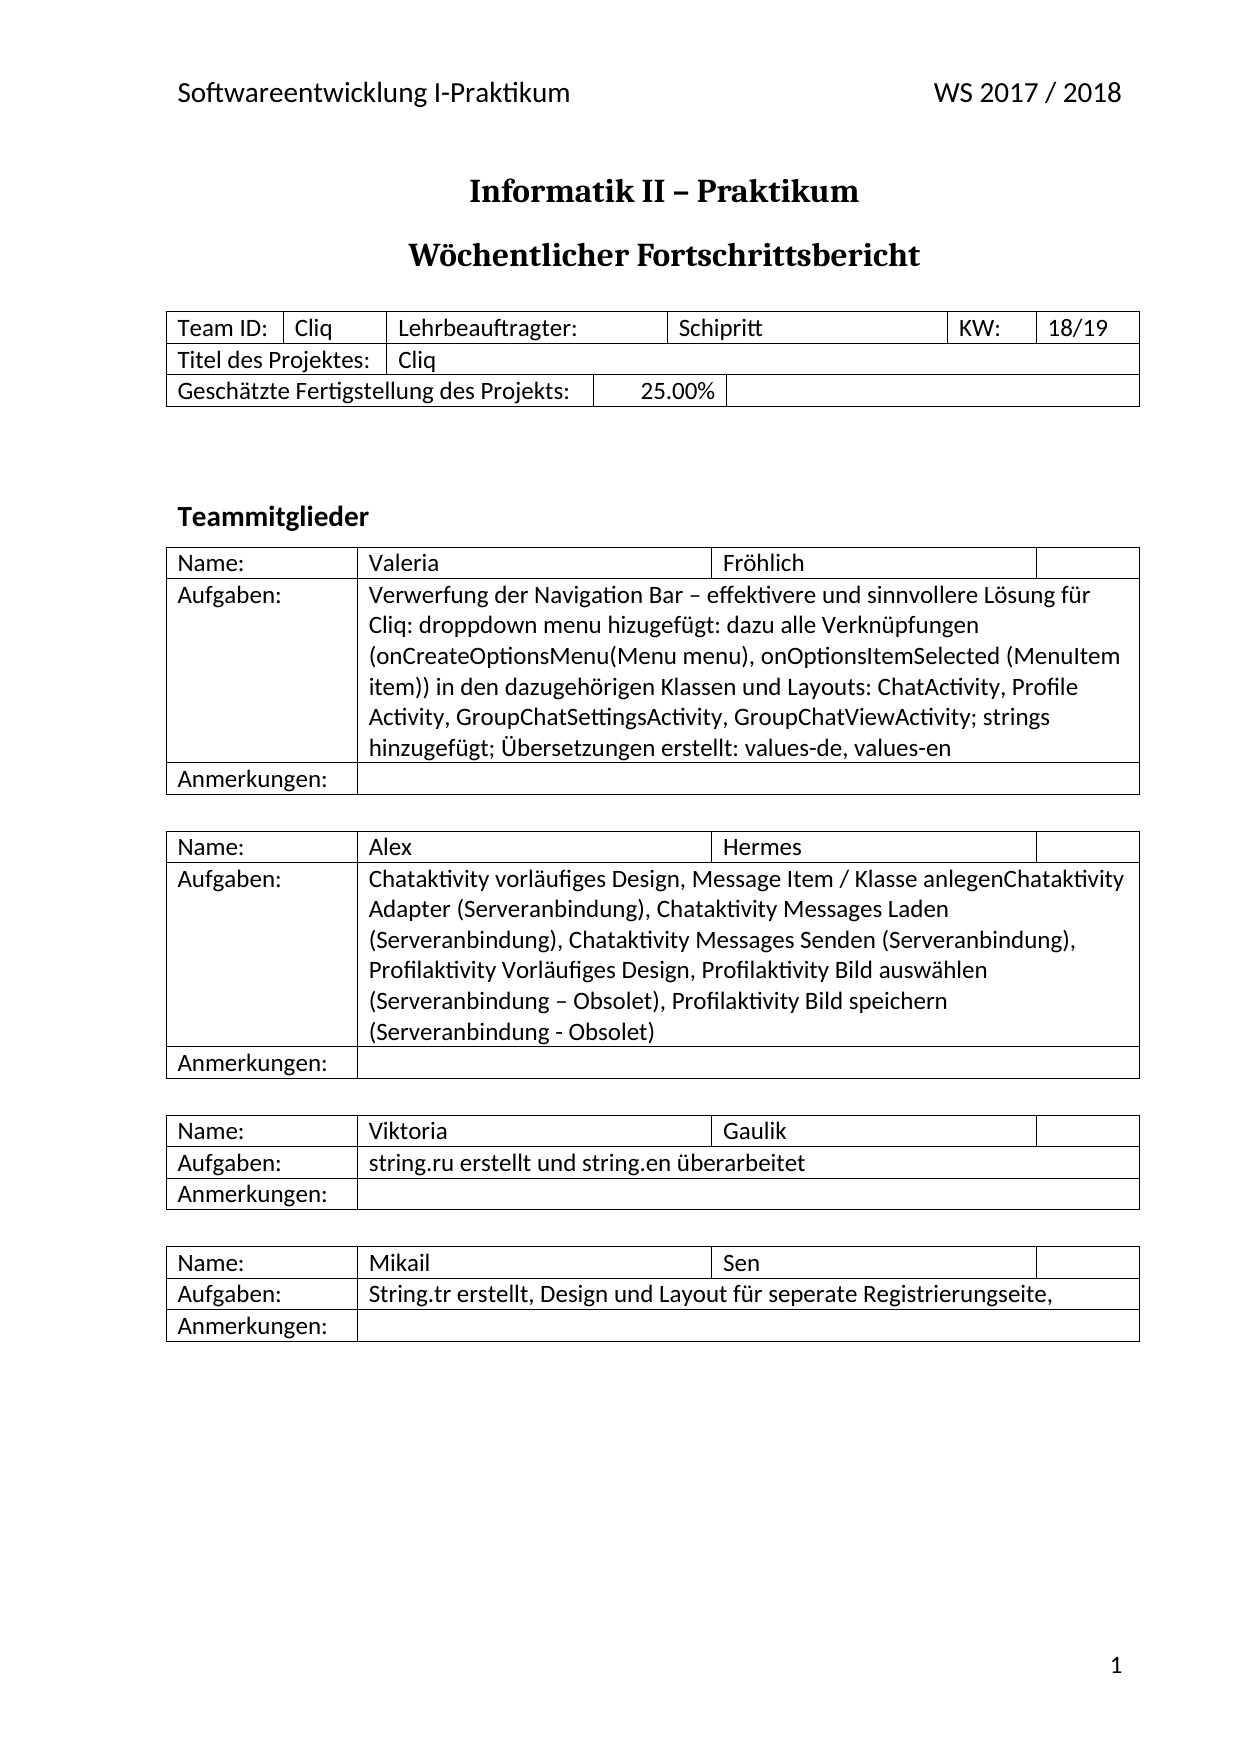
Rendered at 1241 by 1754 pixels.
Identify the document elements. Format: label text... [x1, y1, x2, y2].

table_cell Aufgaben: [167, 1279, 357, 1309]
table_cell Anmerkungen: [167, 1310, 357, 1341]
table_cell String.tr erstellt, Design und Layout für seperate Registrierungseite, [358, 1279, 1139, 1309]
table_header Cliq [284, 312, 386, 343]
table_cell Geschätzte Fertigstellung des Projekts: [167, 375, 593, 406]
subtitle Wöchentlicher Fortschrittsbericht [177, 236, 1152, 274]
table_cell [358, 1310, 1139, 1341]
table_header Name: [167, 832, 357, 862]
table_cell Aufgaben: [167, 1147, 357, 1178]
table_header Fröhlich [712, 548, 1036, 578]
text Teammitglieder [177, 498, 1152, 534]
table_cell string.ru erstellt und string.en überarbeitet [358, 1147, 1139, 1178]
table_header Alex [358, 832, 711, 862]
table_header Mikail [358, 1247, 711, 1277]
table_header 18/19 [1037, 312, 1139, 343]
table_header Name: [167, 548, 357, 578]
table_header Gaulik [712, 1116, 1036, 1146]
table_header Hermes [712, 832, 1036, 862]
table_header [1037, 1116, 1139, 1146]
table_cell Aufgaben: [167, 579, 357, 762]
table_cell [358, 763, 1139, 794]
table_cell Anmerkungen: [167, 1179, 357, 1209]
table_header Team ID: [167, 312, 283, 343]
table_header Name: [167, 1116, 357, 1146]
table_header Valeria [358, 548, 711, 578]
table_cell Verwerfung der Navigation Bar – effektivere und sinnvollere Lösung für Cliq: droppdown menu hizugefügt: dazu alle Verknüpfungen (onCreateOptionsMenu(Menu menu), onOptionsItemSelected (MenuItem item)) in den dazugehörigen Klassen und Layouts: ChatActivity, Profile Activity, GroupChatSettingsActivity, GroupChatViewActivity; strings hinzugefügt; Übersetzungen erstellt: values-de, values-en [358, 579, 1139, 762]
table_header [1037, 1247, 1139, 1277]
table_header Viktoria [358, 1116, 711, 1146]
table_cell Titel des Projektes: [167, 344, 386, 374]
table_cell [358, 1047, 1139, 1078]
table_cell Anmerkungen: [167, 1047, 357, 1078]
table_cell [358, 1179, 1139, 1209]
table_cell Anmerkungen: [167, 763, 357, 794]
table_cell [727, 375, 1139, 406]
table_cell Aufgaben: [167, 863, 357, 1046]
table_header Schipritt [668, 312, 947, 343]
table_header KW: [948, 312, 1036, 343]
table_cell Cliq [387, 344, 1139, 374]
table_header Lehrbeauftragter: [387, 312, 667, 343]
table_cell Chataktivity vorläufiges Design, Message Item / Klasse anlegenChataktivity Adapter (Serveranbindung), Chataktivity Messages Laden (Serveranbindung), Chataktivity Messages Senden (Serveranbindung), Profilaktivity Vorläufiges Design, Profilaktivity Bild auswählen (Serveranbindung – Obsolet), Profilaktivity Bild speichern (Serveranbindung - Obsolet) [358, 863, 1139, 1046]
table_header Name: [167, 1247, 357, 1277]
table_cell 25,00% [594, 375, 726, 406]
table_header Sen [712, 1247, 1036, 1277]
table_header [1037, 548, 1139, 578]
table_header [1037, 832, 1139, 862]
subtitle Informatik II – Praktikum [177, 173, 1152, 211]
